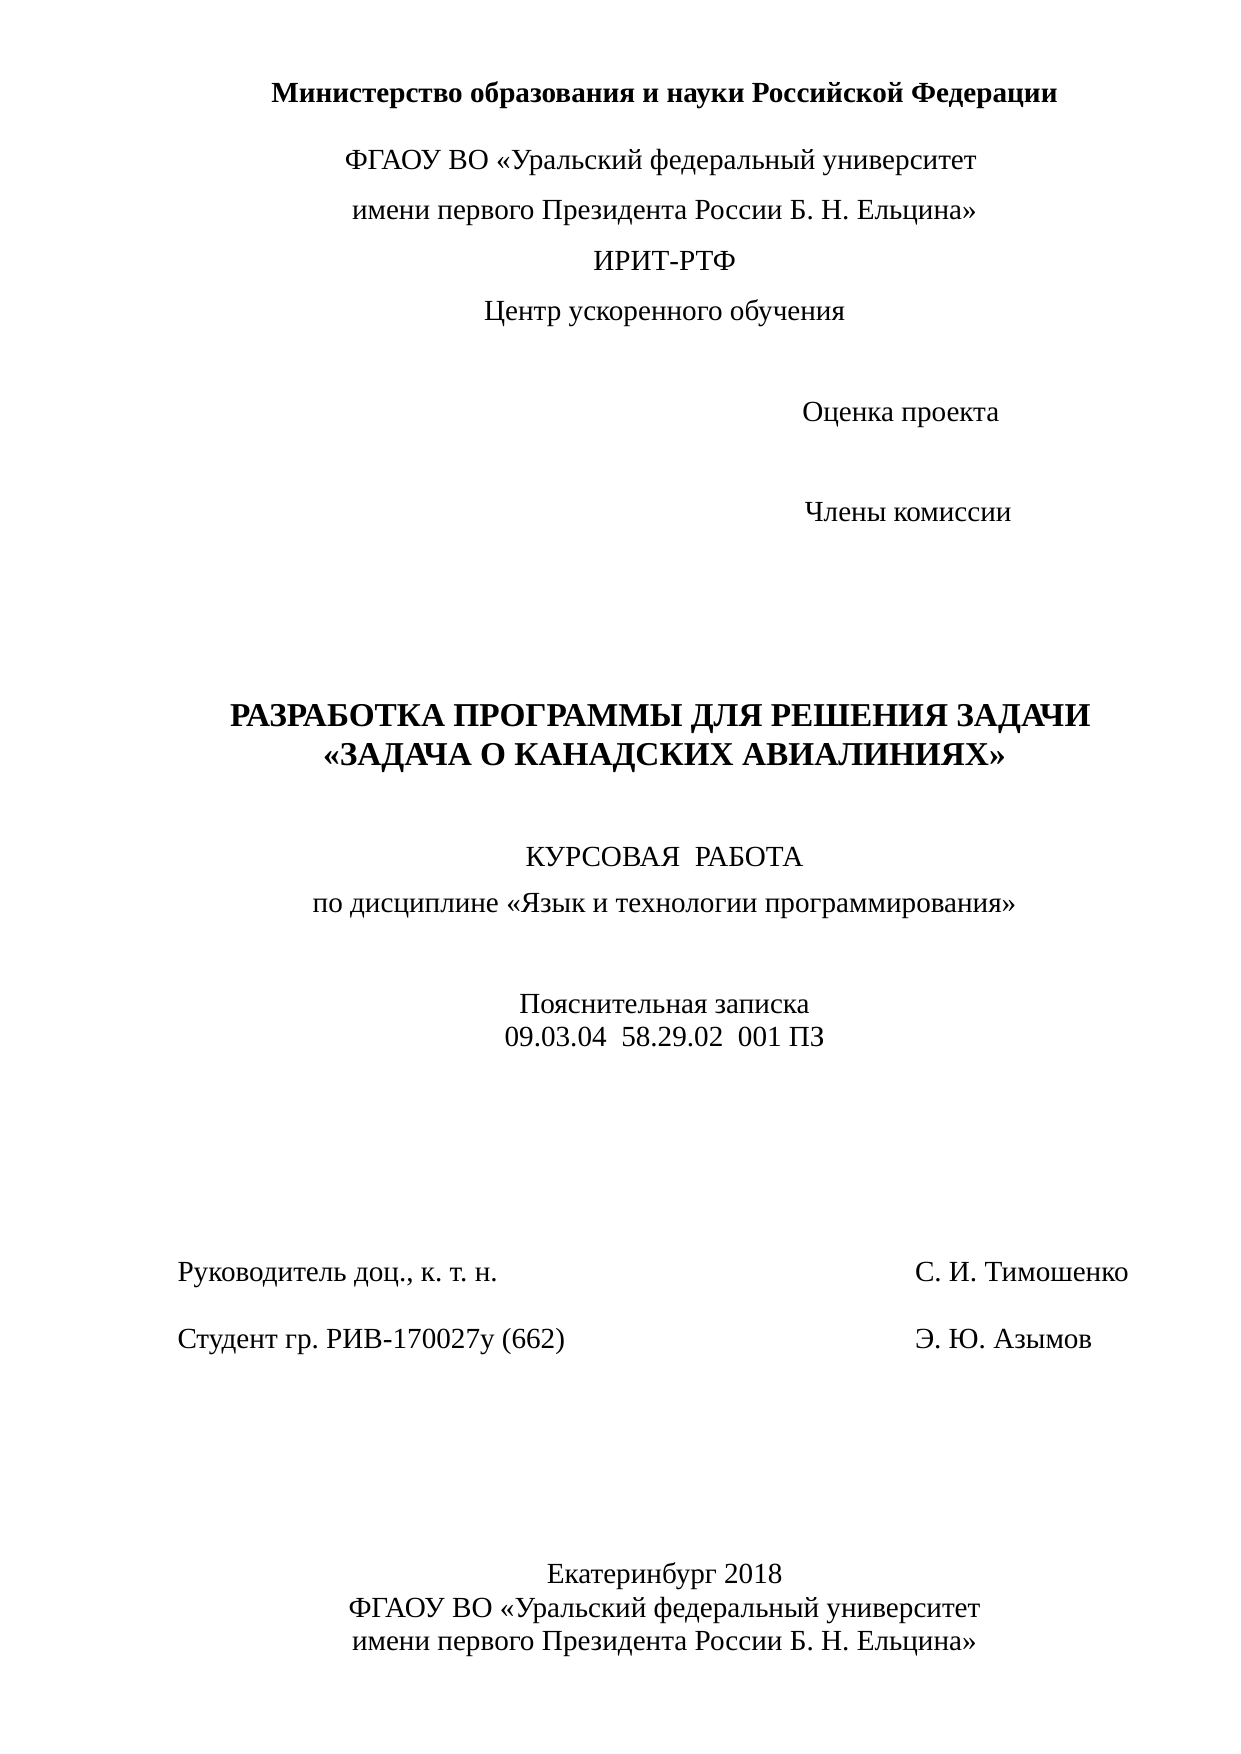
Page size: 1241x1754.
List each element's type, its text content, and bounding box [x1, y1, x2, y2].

text ФГАОУ ВО «Уральский федеральный университет имени первого Президента России Б. Н. Ельцина» [177, 142, 1152, 226]
text Пояснительная записка [177, 986, 1152, 1019]
text 09.03.04 58.29.02 001 ПЗ [177, 1019, 1152, 1053]
text Члены комиссии [650, 494, 1152, 528]
text Руководитель доц., к. т. н. С. И. Тимошенко [177, 1254, 1152, 1288]
text по дисциплине «Язык и технологии программирования» [177, 885, 1152, 919]
text РАЗРАБОТКА ПРОГРАММЫ ДЛЯ РЕШЕНИЯ ЗАДАЧИ «ЗАДАЧА О КАНАДСКИХ АВИАЛИНИЯХ» [177, 696, 1152, 772]
text ИРИТ-РТФ [177, 243, 1152, 276]
text имени первого Президента России Б. Н. Ельцина» [177, 1623, 1152, 1657]
text Центр ускоренного обучения [177, 293, 1152, 327]
text ФГАОУ ВО «Уральский федеральный университет [177, 1590, 1152, 1623]
text Министерство образования и науки Российской Федерации [177, 75, 1152, 108]
text Студент гр. РИВ-170027у (662) Э. Ю. Азымов [177, 1321, 1152, 1355]
text КУРСОВАЯ РАБОТА [177, 839, 1152, 873]
text Екатеринбург 2018 [177, 1556, 1152, 1590]
text Оценка проекта [650, 394, 1152, 427]
